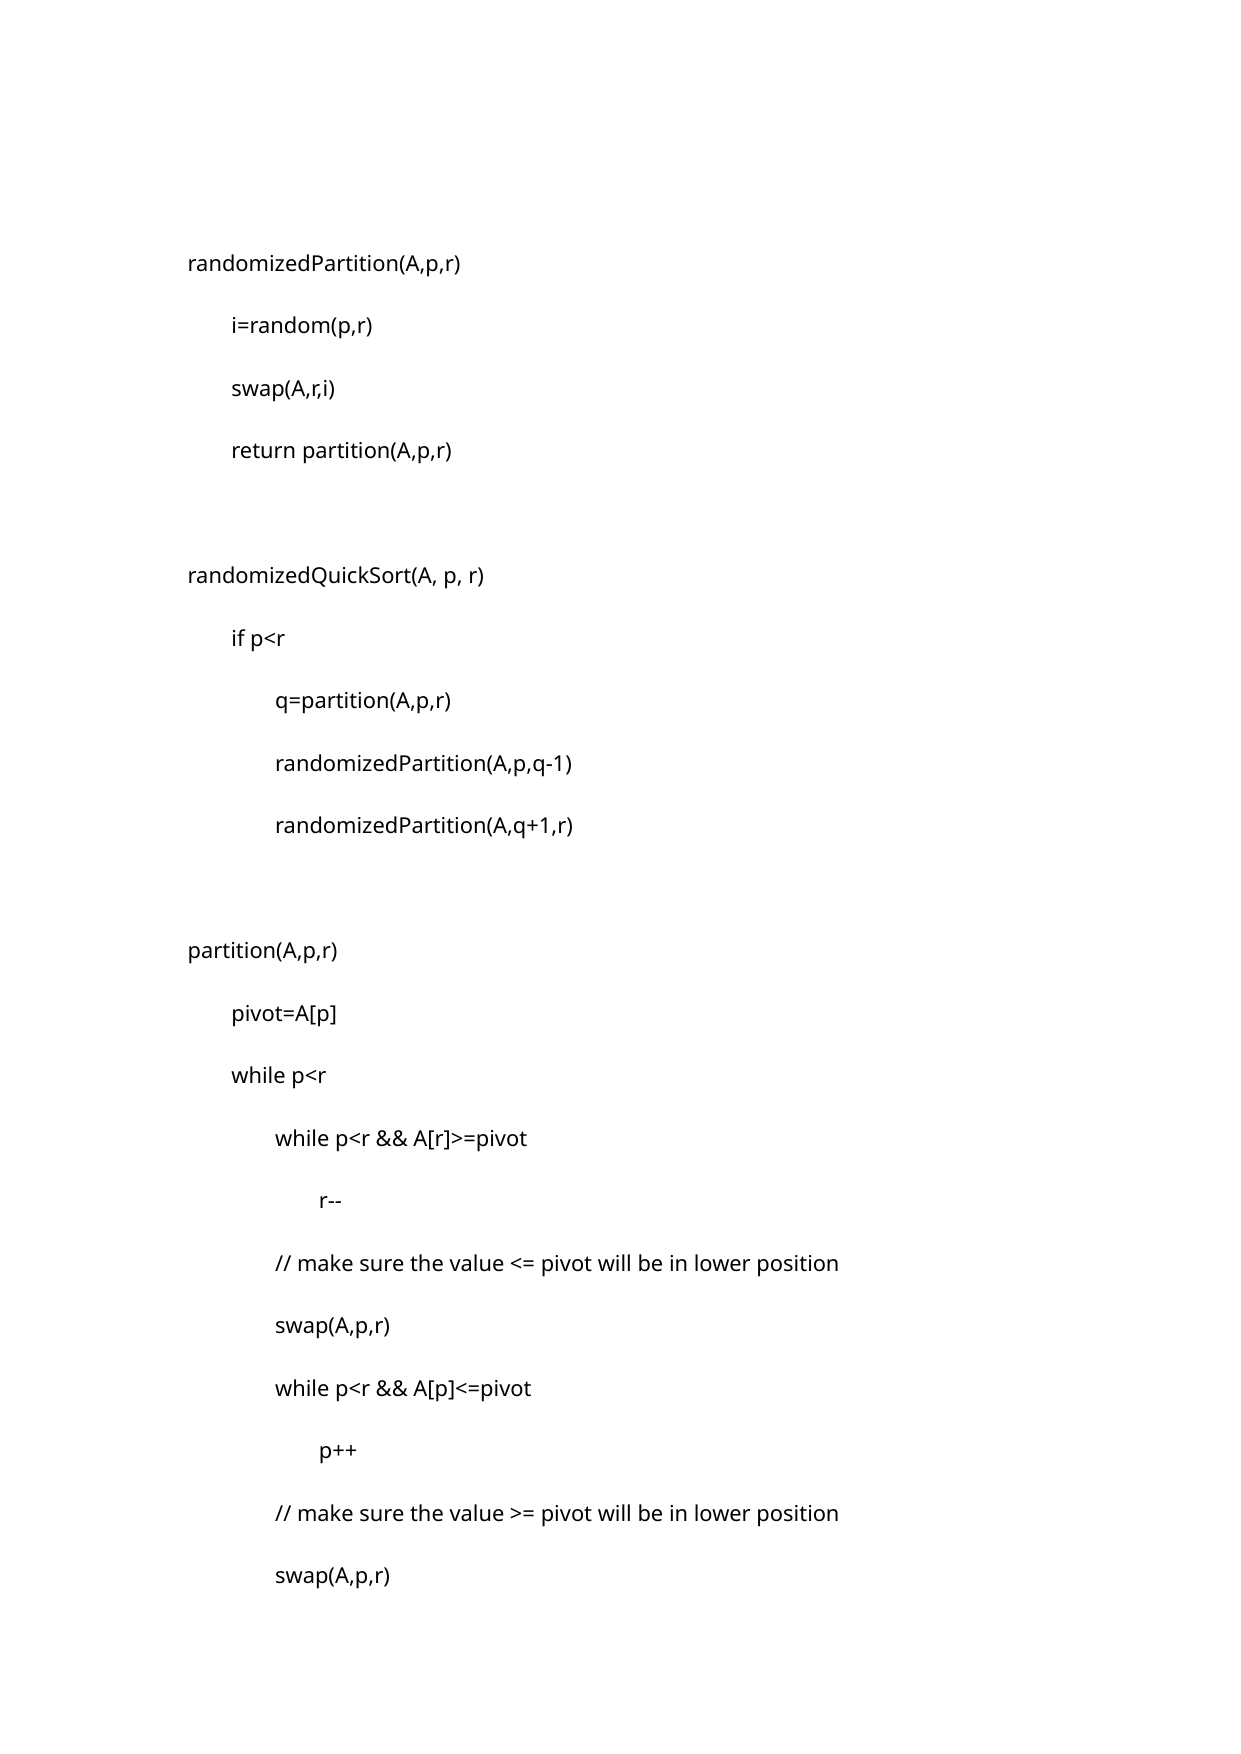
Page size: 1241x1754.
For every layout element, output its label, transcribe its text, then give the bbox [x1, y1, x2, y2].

text swap(A,p,r) [231, 1533, 1053, 1596]
text i=random(p,r) [187, 283, 1053, 346]
text // make sure the value <= pivot will be in lower position [231, 1221, 1053, 1283]
text if p<r [187, 596, 1053, 658]
text r-- [275, 1158, 1053, 1221]
text randomizedPartition(A,q+1,r) [231, 783, 1053, 846]
text partition(A,p,r) [187, 908, 1053, 971]
text q=partition(A,p,r) [231, 658, 1053, 721]
text p++ [275, 1408, 1053, 1471]
text swap(A,r,i) [187, 346, 1053, 408]
text while p<r [187, 1033, 1053, 1096]
text randomizedPartition(A,p,r) [187, 221, 1053, 283]
text return partition(A,p,r) [187, 408, 1053, 471]
text randomizedQuickSort(A, p, r) [187, 533, 1053, 596]
text while p<r && A[p]<=pivot [231, 1346, 1053, 1408]
text pivot=A[p] [187, 971, 1053, 1033]
text randomizedPartition(A,p,q-1) [231, 721, 1053, 783]
text swap(A,p,r) [231, 1283, 1053, 1346]
text // make sure the value >= pivot will be in lower position [231, 1471, 1053, 1533]
text while p<r && A[r]>=pivot [231, 1096, 1053, 1158]
